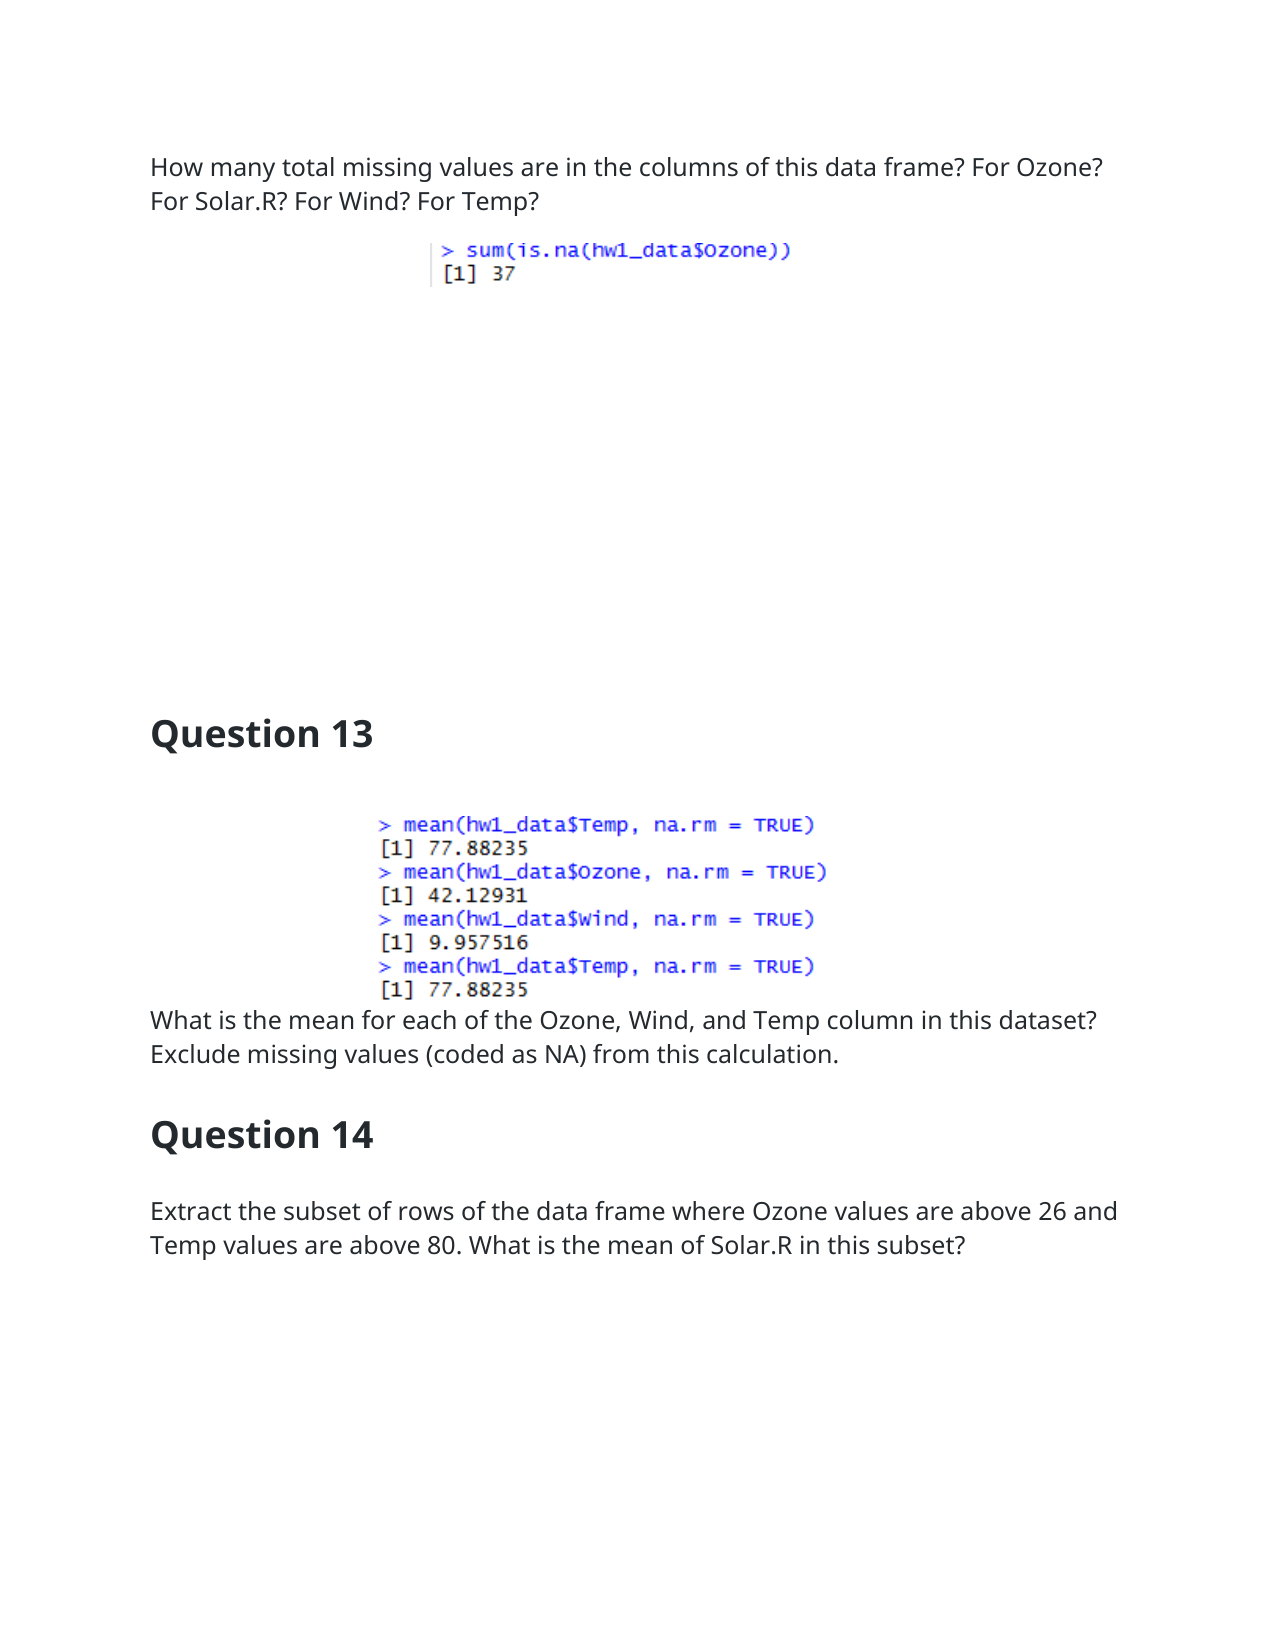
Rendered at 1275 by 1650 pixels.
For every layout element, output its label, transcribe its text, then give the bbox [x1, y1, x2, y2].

text Extract the subset of rows of the data frame where Ozone values are above 26 and Temp values are above 80. What is the mean of Solar.R in this subset? [150, 1194, 1125, 1262]
subtitle Question 13 [150, 707, 1125, 767]
text What is the mean for each of the Ozone, Wind, and Temp column in this dataset? Exclude missing values (coded as NA) from this calculation. [150, 793, 1125, 1071]
picture [429, 243, 846, 287]
subtitle Question 14 [150, 1108, 1125, 1168]
text How many total missing values are in the columns of this data frame? For Ozone? For Solar.R? For Wind? For Temp? [150, 150, 1125, 218]
picture [371, 816, 879, 1003]
